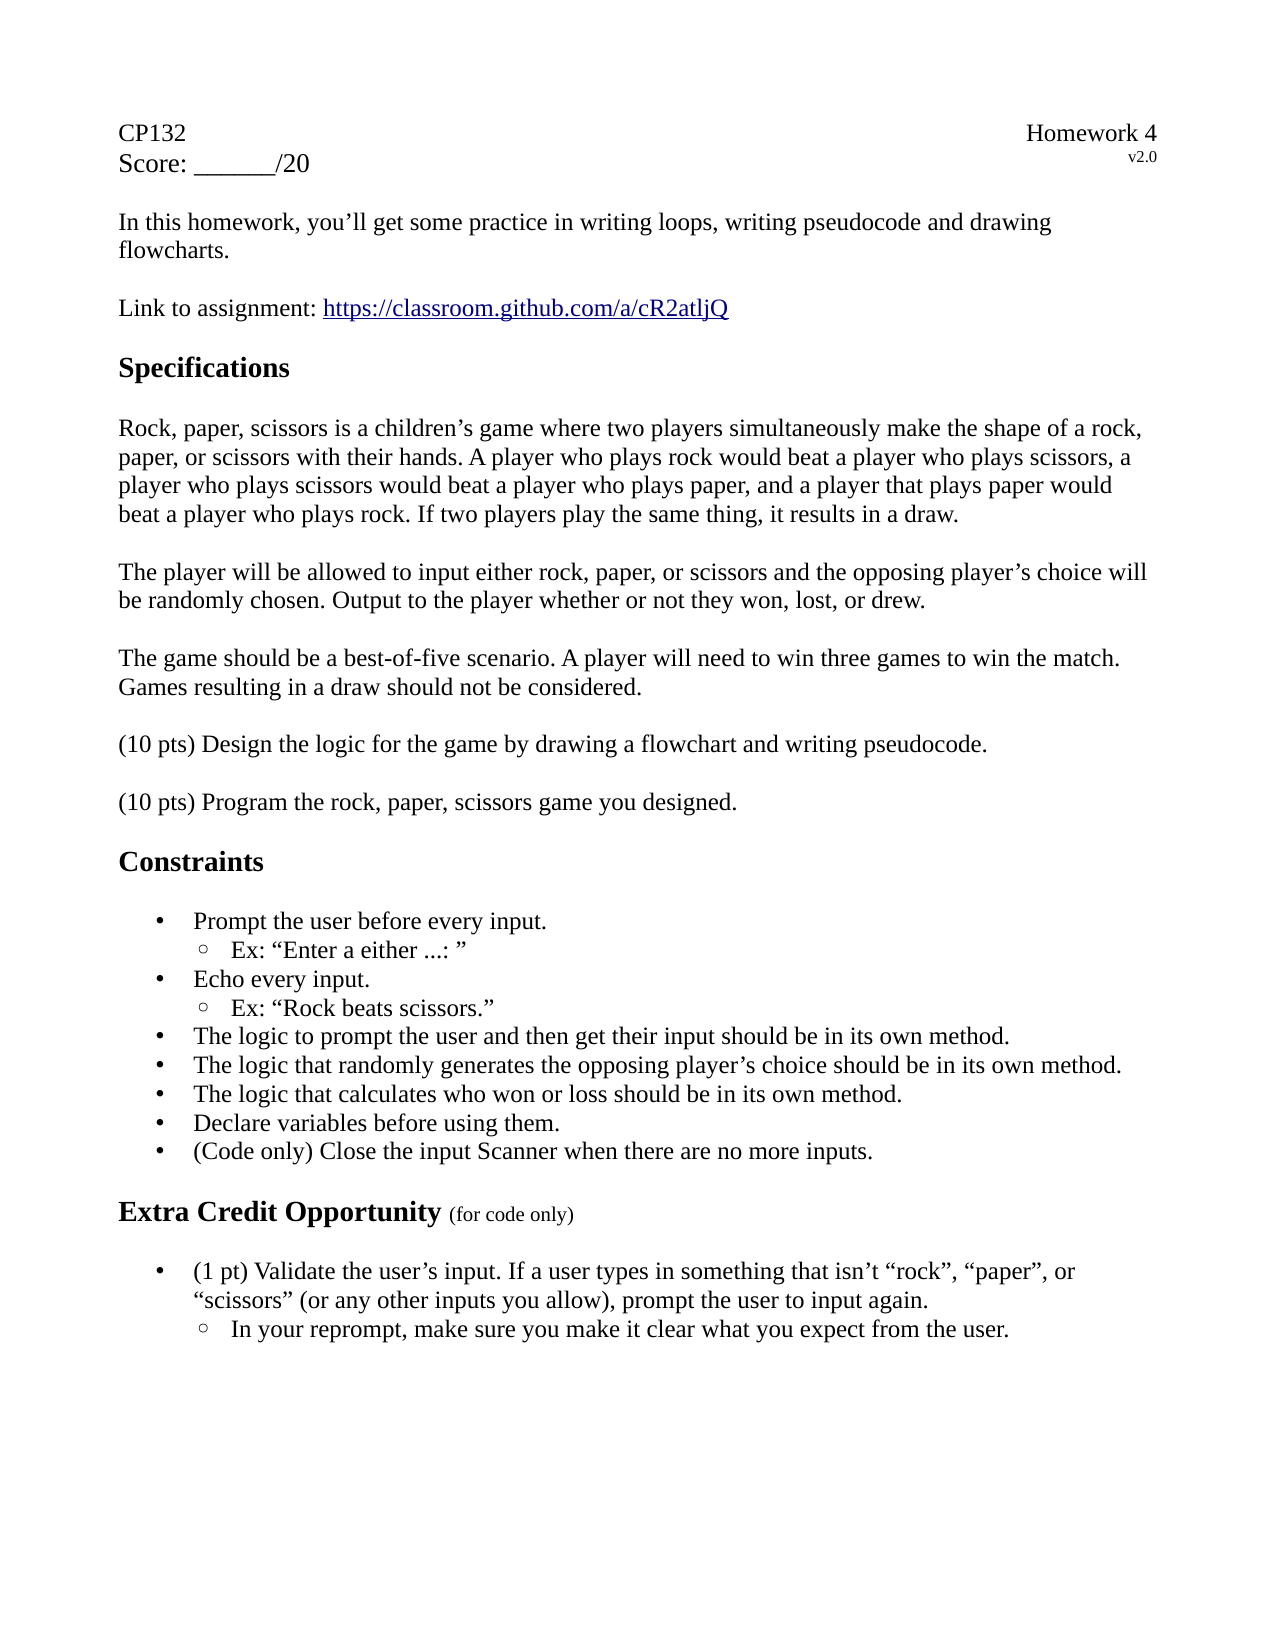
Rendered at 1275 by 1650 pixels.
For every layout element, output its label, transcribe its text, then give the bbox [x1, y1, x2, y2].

table_header CP132 [118, 118, 484, 147]
list The logic that randomly generates the opposing player’s choice should be in its own method. [156, 1050, 1157, 1079]
text The game should be a best-of-five scenario. A player will need to win three games to win the match. Games resulting in a draw should not be considered. [118, 643, 1157, 700]
list (1 pt) Validate the user’s input. If a user types in something that isn’t “rock”, “paper”, or “scissors” (or any other inputs you allow), prompt the user to input again. [156, 1256, 1157, 1314]
list In your reprompt, make sure you make it clear what you expect from the user. [193, 1314, 1157, 1342]
table_header Homework 4 [484, 118, 1157, 147]
text Constraints [118, 844, 1157, 878]
list Ex: “Rock beats scissors.” [193, 993, 1157, 1021]
list Prompt the user before every input. [156, 906, 1157, 935]
text (10 pts) Design the logic for the game by drawing a flowchart and writing pseudocode. [118, 729, 1157, 758]
text In this homework, you’ll get some practice in writing loops, writing pseudocode and drawing flowcharts. [118, 207, 1157, 264]
table_cell Score: ______/20 [118, 147, 484, 178]
list The logic that calculates who won or loss should be in its own method. [156, 1079, 1157, 1108]
text Link to assignment: https://classroom.github.com/a/cR2atljQ [118, 293, 1157, 322]
text (10 pts) Program the rock, paper, scissors game you designed. [118, 787, 1157, 815]
text Rock, paper, scissors is a children’s game where two players simultaneously make the shape of a rock, paper, or scissors with their hands. A player who plays rock would beat a player who plays scissors, a player who plays scissors would beat a player who plays paper, and a player that plays paper would beat a player who plays rock. If two players play the same thing, it results in a draw. [118, 413, 1157, 528]
text Extra Credit Opportunity (for code only) [118, 1194, 1157, 1227]
table_cell v2.0 [484, 147, 1157, 178]
list The logic to prompt the user and then get their input should be in its own method. [156, 1021, 1157, 1050]
list Echo every input. [156, 964, 1157, 993]
text The player will be allowed to input either rock, paper, or scissors and the opposing player’s choice will be randomly chosen. Output to the player whether or not they won, lost, or drew. [118, 557, 1157, 614]
list Declare variables before using them. [156, 1108, 1157, 1136]
list Ex: “Enter a either ...: ” [193, 935, 1157, 964]
list (Code only) Close the input Scanner when there are no more inputs. [156, 1136, 1157, 1165]
text Specifications [118, 351, 1157, 384]
